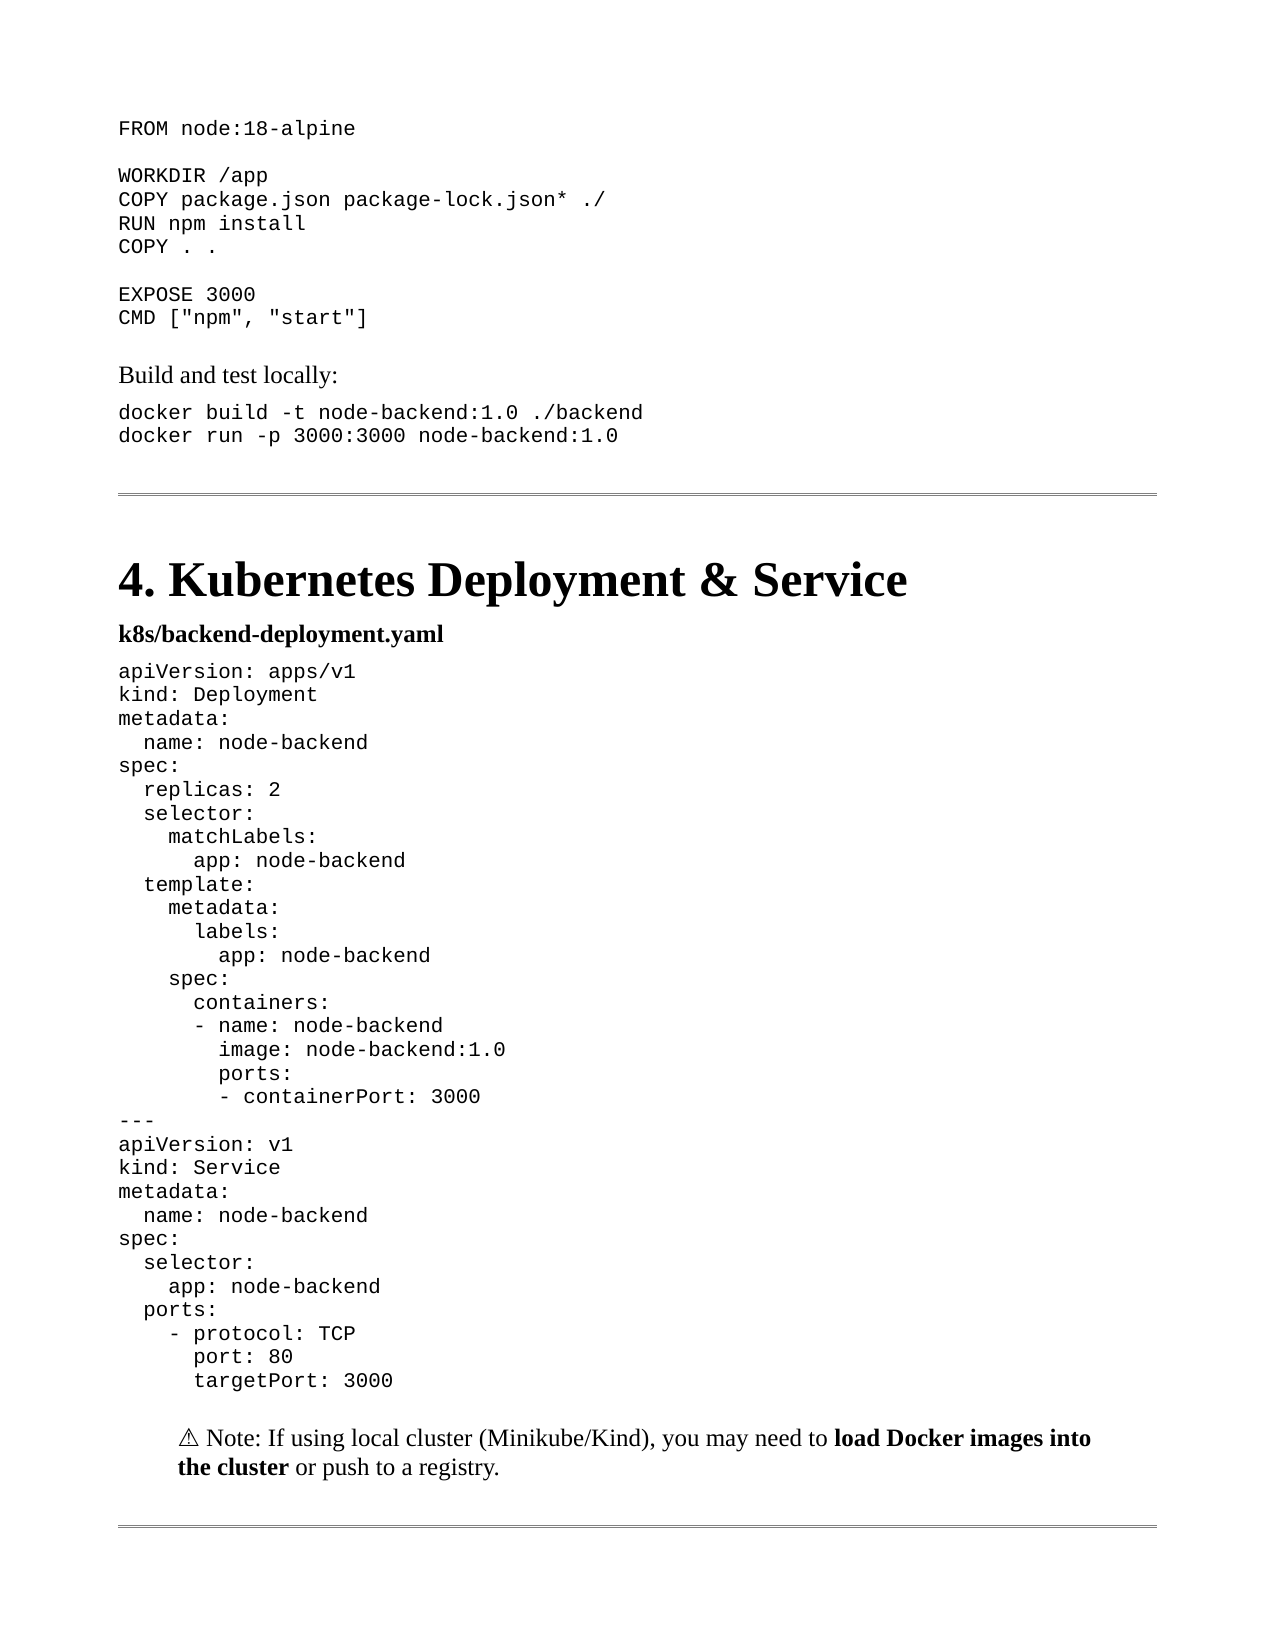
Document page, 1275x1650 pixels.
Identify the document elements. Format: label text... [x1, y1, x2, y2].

text RUN npm install [118, 213, 1157, 236]
text image: node-backend:1.0 [118, 1039, 1157, 1063]
text port: 80 [118, 1347, 1157, 1370]
text apiVersion: v1 [118, 1134, 1157, 1157]
text metadata: [118, 708, 1157, 732]
text Build and test locally: [118, 360, 1157, 389]
text - containerPort: 3000 [118, 1086, 1157, 1110]
text COPY . . [118, 236, 1157, 260]
text spec: [118, 968, 1157, 992]
text docker build -t node-backend:1.0 ./backend [118, 402, 1157, 425]
text targetPort: 3000 [118, 1370, 1157, 1394]
text name: node-backend [118, 732, 1157, 755]
text kind: Service [118, 1157, 1157, 1181]
text replicas: 2 [118, 779, 1157, 803]
text EXPOSE 3000 [118, 284, 1157, 307]
subtitle 4. Kubernetes Deployment & Service [118, 549, 1157, 607]
text apiVersion: apps/v1 [118, 661, 1157, 684]
text selector: [118, 803, 1157, 826]
text WORKDIR /app [118, 165, 1157, 189]
text app: node-backend [118, 850, 1157, 874]
text CMD ["npm", "start"] [118, 307, 1157, 331]
text labels: [118, 921, 1157, 944]
text metadata: [118, 897, 1157, 921]
text selector: [118, 1252, 1157, 1276]
text metadata: [118, 1181, 1157, 1205]
text ⚠ Note: If using local cluster (Minikube/Kind), you may need to load Docker images into the cluster or push to a registry. [177, 1423, 1098, 1481]
text spec: [118, 755, 1157, 779]
text app: node-backend [118, 1276, 1157, 1299]
text COPY package.json package-lock.json* ./ [118, 189, 1157, 213]
text ports: [118, 1299, 1157, 1323]
text --- [118, 1110, 1157, 1134]
text template: [118, 874, 1157, 897]
text containers: [118, 992, 1157, 1016]
text k8s/backend-deployment.yaml [118, 619, 1157, 648]
text FROM node:18-alpine [118, 118, 1157, 142]
text matchLabels: [118, 826, 1157, 850]
text docker run -p 3000:3000 node-backend:1.0 [118, 425, 1157, 449]
text ports: [118, 1063, 1157, 1086]
text spec: [118, 1228, 1157, 1252]
text name: node-backend [118, 1205, 1157, 1228]
text - protocol: TCP [118, 1323, 1157, 1347]
text kind: Deployment [118, 684, 1157, 708]
text - name: node-backend [118, 1016, 1157, 1039]
text app: node-backend [118, 944, 1157, 968]
